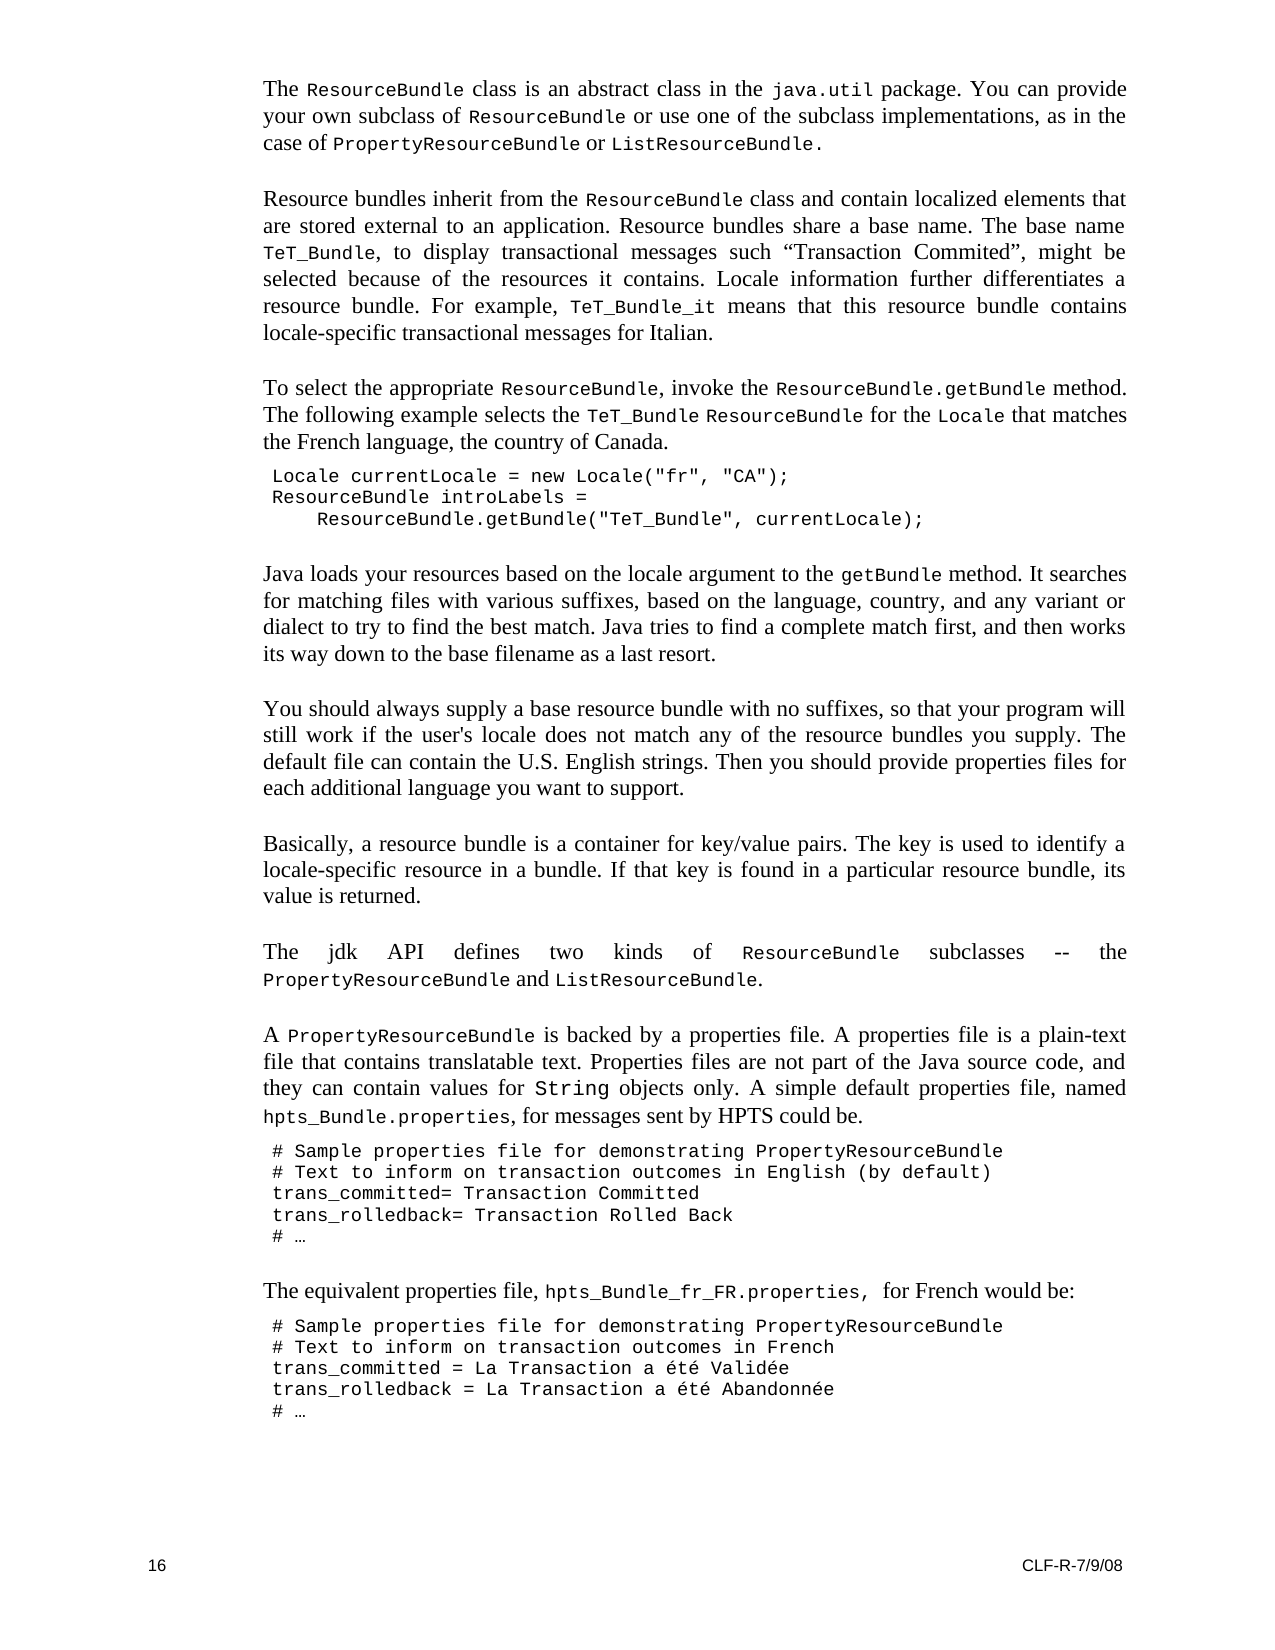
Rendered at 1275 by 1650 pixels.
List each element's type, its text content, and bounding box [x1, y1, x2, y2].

text ResourceBundle introLabels = [272, 488, 1127, 509]
text # … [272, 1227, 1127, 1248]
text ResourceBundle.getBundle("TeT_Bundle", currentLocale); [272, 509, 1127, 531]
text # Text to inform on transaction outcomes in French [272, 1338, 1127, 1359]
text You should always supply a base resource bundle with no suffixes, so that your program will still work if the user's locale does not match any of the resource bundles you supply. The default file can contain the U.S. English strings. Then you should provide properties files for each additional language you want to support. [263, 695, 1127, 801]
text To select the appropriate ResourceBundle, invoke the ResourceBundle.getBundle method. The following example selects the TeT_Bundle ResourceBundle for the Locale that matches the French language, the country of Canada. [263, 374, 1127, 454]
text # Text to inform on transaction outcomes in English (by default) [272, 1163, 1127, 1184]
text Locale currentLocale = new Locale("fr", "CA"); [272, 467, 1127, 488]
text trans_rolledback= Transaction Rolled Back [272, 1205, 1127, 1227]
text A PropertyResourceBundle is backed by a properties file. A properties file is a plain-text file that contains translatable text. Properties files are not part of the Java source code, and they can contain values for String objects only. A simple default properties file, named hpts_Bundle.properties, for messages sent by HPTS could be. [263, 1021, 1127, 1129]
text trans_committed= Transaction Committed [272, 1184, 1127, 1205]
text The ResourceBundle class is an abstract class in the java.util package. You can provide your own subclass of ResourceBundle or use one of the subclass implementations, as in the case of PropertyResourceBundle or ListResourceBundle. [263, 75, 1127, 156]
text # … [272, 1401, 1127, 1423]
text # Sample properties file for demonstrating PropertyResourceBundle [272, 1142, 1127, 1163]
text Basically, a resource bundle is a container for key/value pairs. The key is used to identify a locale-specific resource in a bundle. If that key is found in a particular resource bundle, its value is returned. [263, 830, 1127, 909]
text Resource bundles inherit from the ResourceBundle class and contain localized elements that are stored external to an application. Resource bundles share a base name. The base name TeT_Bundle, to display transactional messages such “Transaction Commited”, might be selected because of the resources it contains. Locale information further differentiates a resource bundle. For example, TeT_Bundle_it means that this resource bundle contains locale-specific transactional messages for Italian. [263, 185, 1127, 345]
text # Sample properties file for demonstrating PropertyResourceBundle [272, 1316, 1127, 1338]
text The equivalent properties file, hpts_Bundle_fr_FR.properties, for French would be: [263, 1277, 1127, 1304]
text trans_rolledback = La Transaction a été Abandonnée [272, 1380, 1127, 1401]
text The jdk API defines two kinds of ResourceBundle subclasses -- the PropertyResourceBundle and ListResourceBundle. [263, 938, 1127, 992]
text Java loads your resources based on the locale argument to the getBundle method. It searches for matching files with various suffixes, based on the language, country, and any variant or dialect to try to find the best match. Java tries to find a complete match first, and then works its way down to the base filename as a last resort. [263, 560, 1127, 666]
text trans_committed = La Transaction a été Validée [272, 1359, 1127, 1380]
